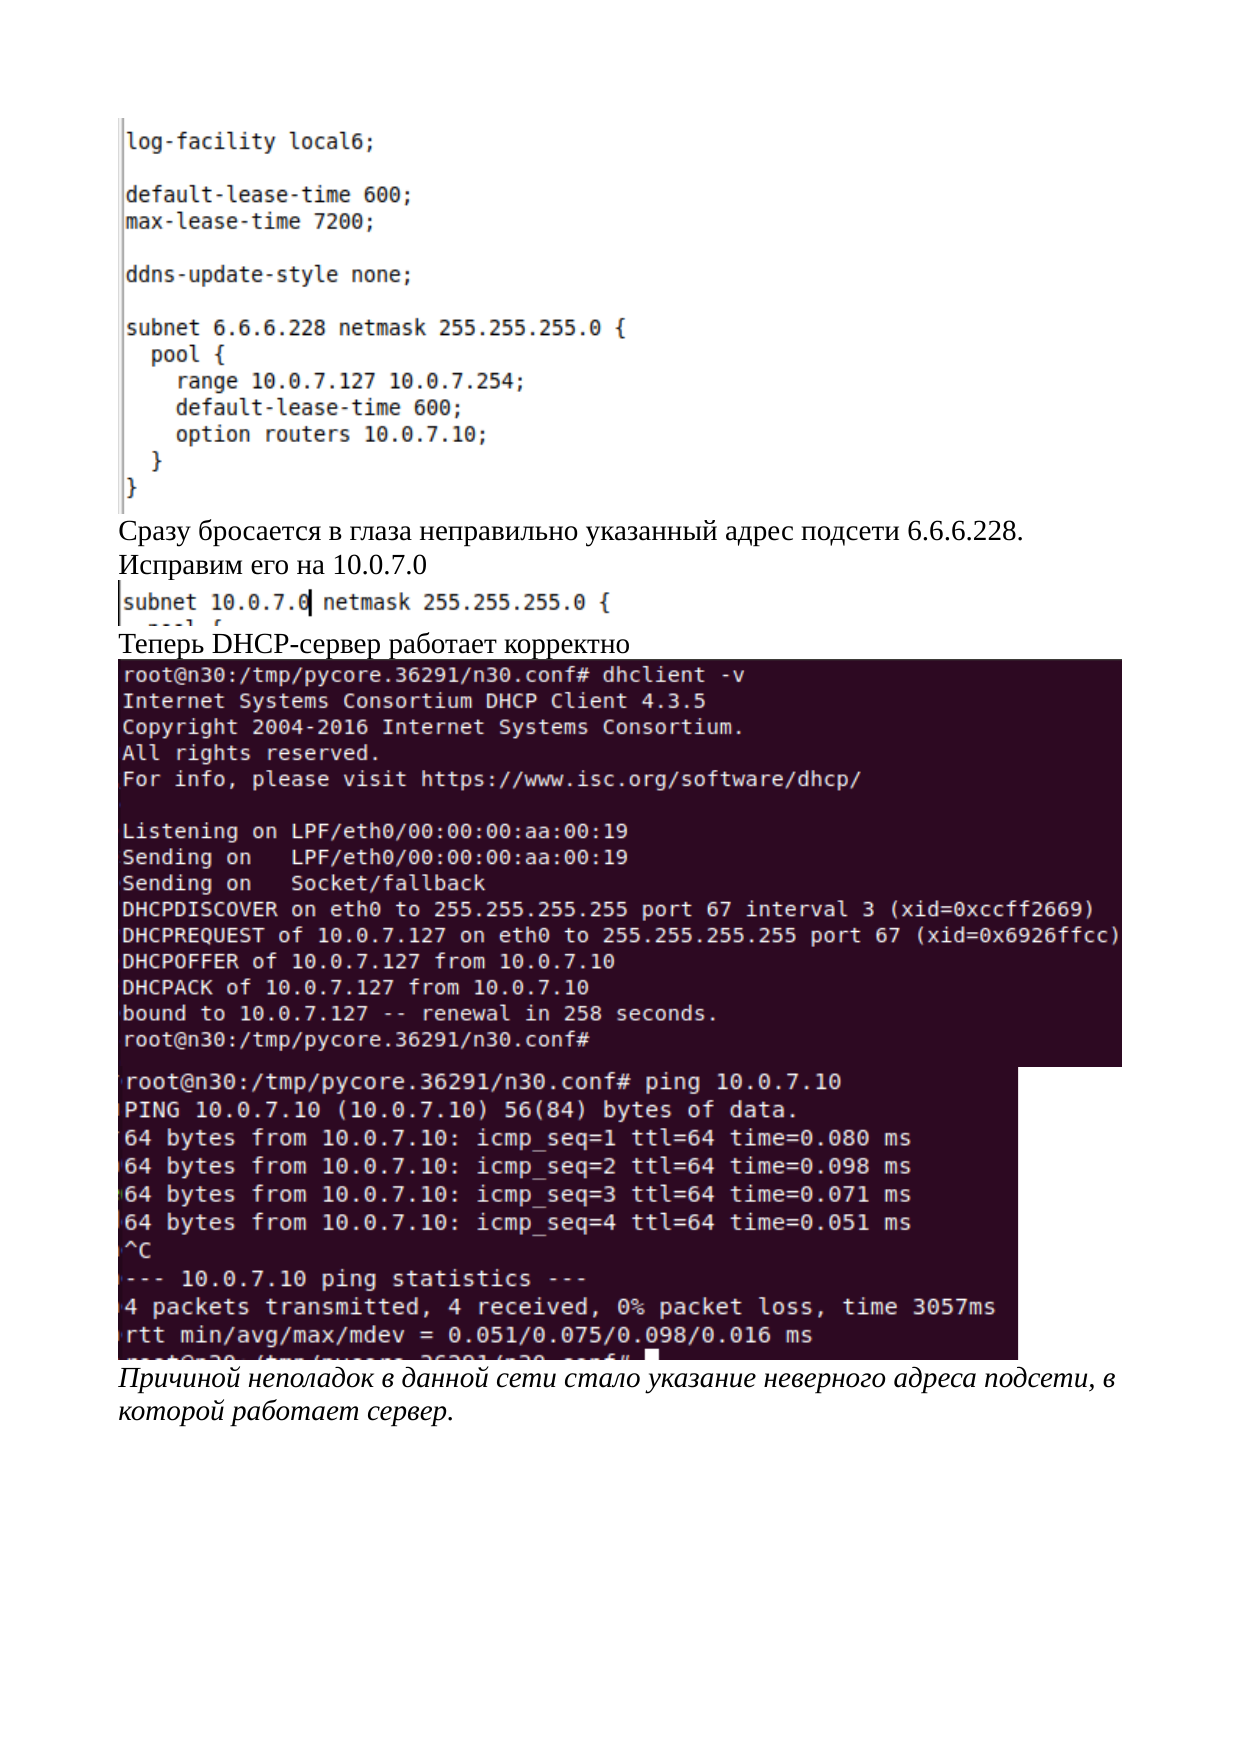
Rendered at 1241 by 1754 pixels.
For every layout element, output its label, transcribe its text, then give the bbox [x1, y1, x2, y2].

text Сразу бросается в глаза неправильно указанный адрес подсети 6.6.6.228. Исправим его на 10.0.7.0 [118, 513, 1122, 581]
text Причиной неполадок в данной сети стало указание неверного адреса подсети, в которой работает сервер. [118, 1360, 1122, 1427]
text Теперь DHCP-сервер работает корректно [118, 626, 1122, 659]
